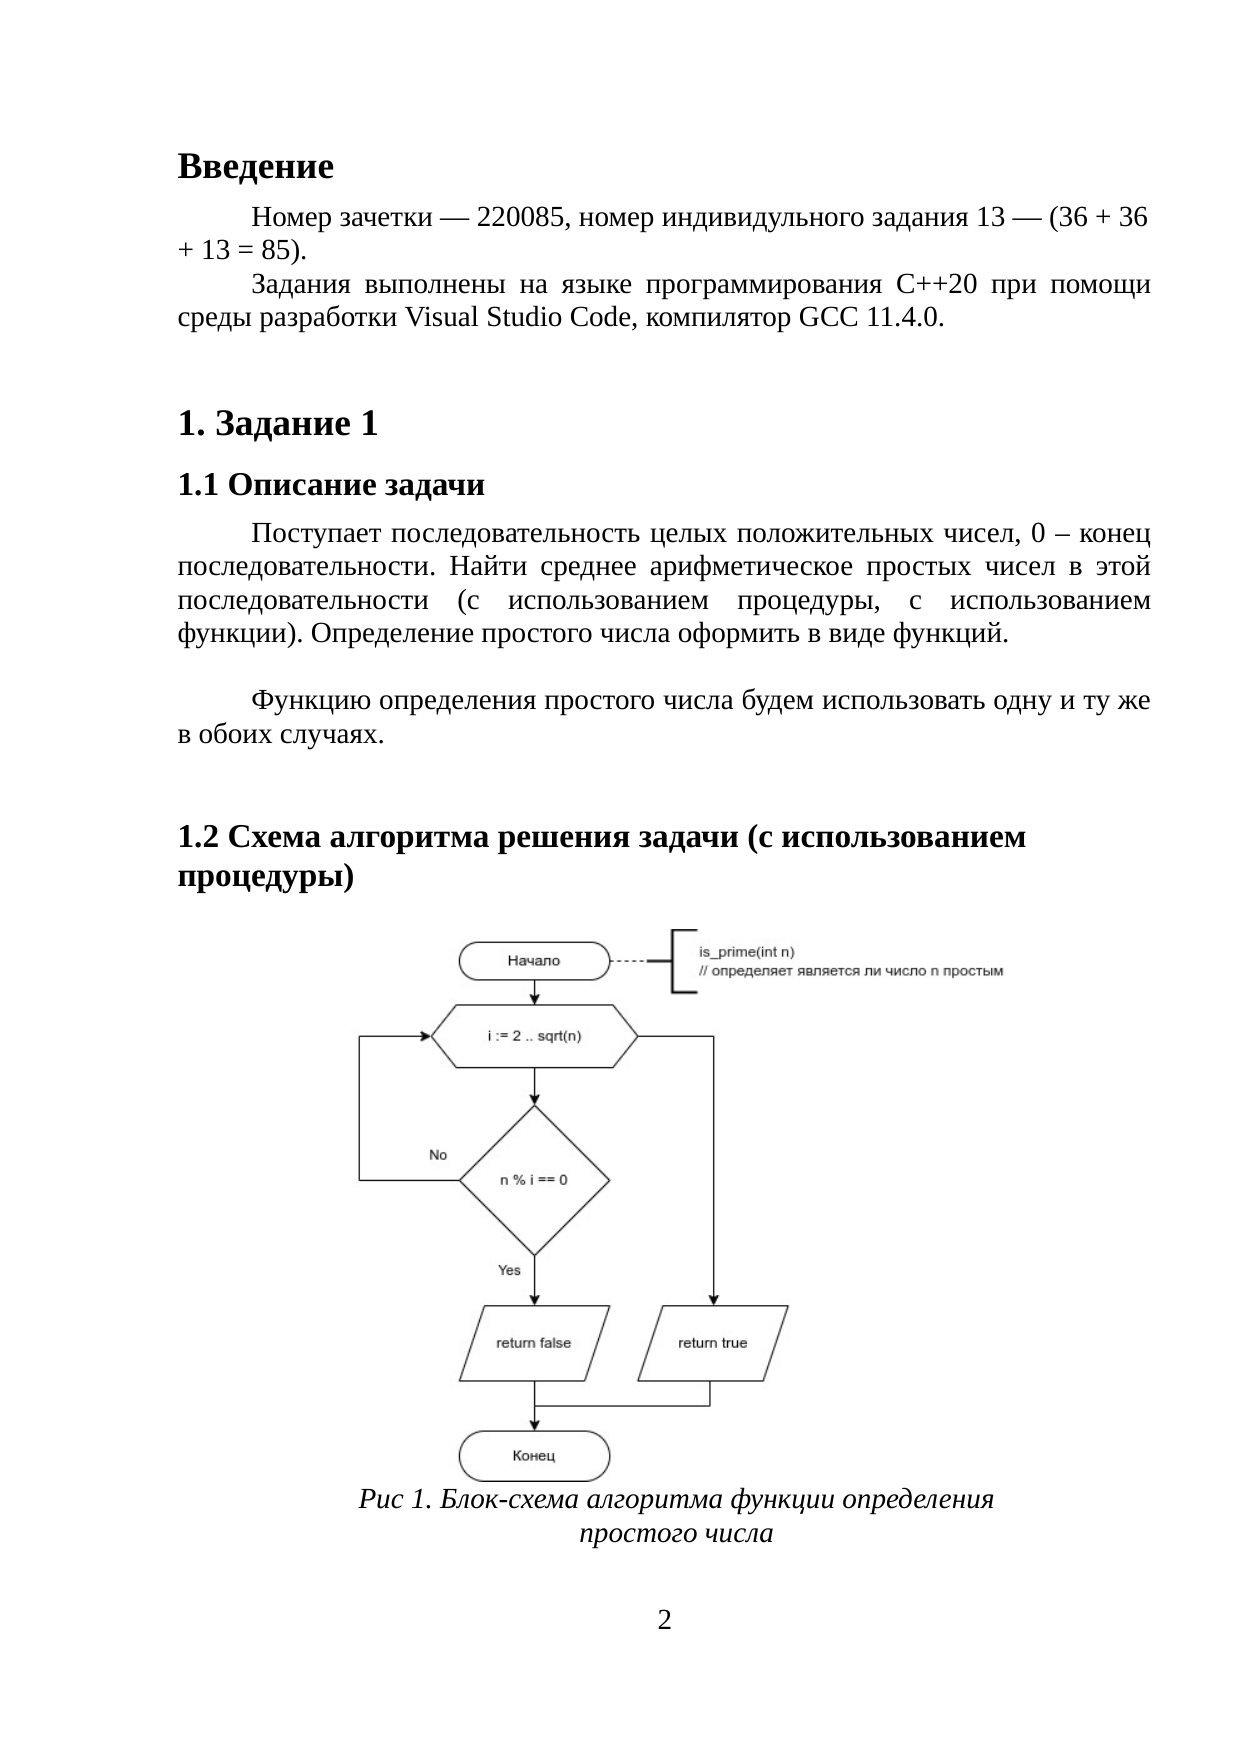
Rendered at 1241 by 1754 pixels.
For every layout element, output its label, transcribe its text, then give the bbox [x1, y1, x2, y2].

text 1.2 Схема алгоритма решения задачи (с использованием процедуры) [177, 817, 1152, 893]
subtitle 1.1 Описание задачи [177, 464, 1152, 502]
text Номер зачетки — 220085, номер индивидульного задания 13 — (36 + 36 + 13 = 85). [177, 199, 1152, 266]
text 1. Задание 1 [177, 400, 1152, 443]
text Поступает последовательность целых положительных чисел, 0 – конец последовательности. Найти среднее арифметическое простых чисел в этой последовательности (с использованием процедуры, с использованием функции). Определение простого числа оформить в виде функций. [177, 515, 1152, 649]
picture [350, 929, 1005, 1482]
subtitle Введение [177, 143, 1152, 186]
text Рис 1. Блок-схема алгоритма функции определения простого числа [351, 1482, 1004, 1549]
text Задания выполнены на языке программирования C++20 при помощи среды разработки Visual Studio Code, компилятор GCC 11.4.0. [177, 266, 1152, 333]
text Функцию определения простого числа будем использовать одну и ту же в обоих случаях. [177, 682, 1152, 749]
